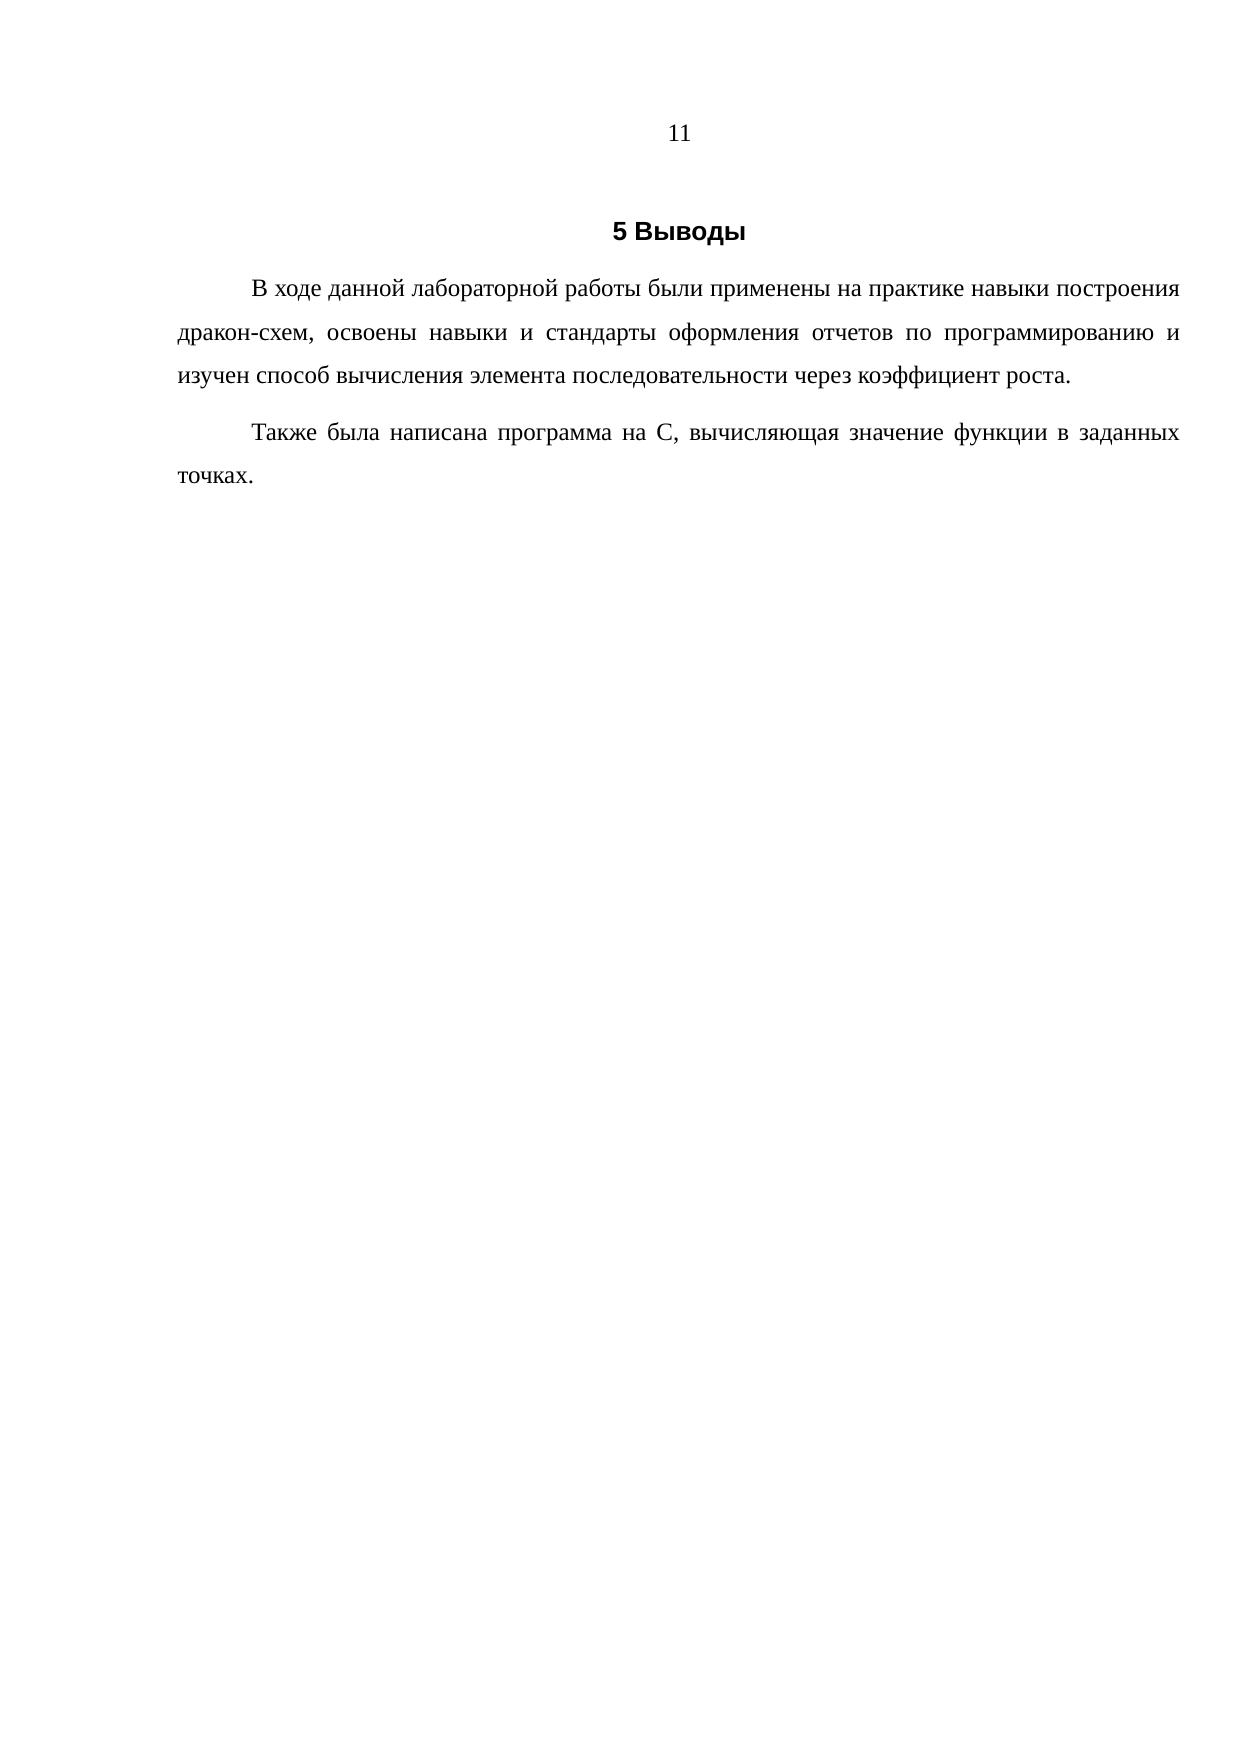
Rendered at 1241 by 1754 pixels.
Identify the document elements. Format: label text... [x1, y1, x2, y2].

text Также была написана программа на C, вычисляющая значение функции в заданных точках. [177, 417, 1181, 489]
text В ходе данной лабораторной работы были применены на практике навыки построения дракон-схем, освоены навыки и стандарты оформления отчетов по программированию и изучен способ вычисления элемента последовательности через коэффициент роста. [177, 273, 1181, 388]
subtitle Выводы [177, 216, 1181, 246]
